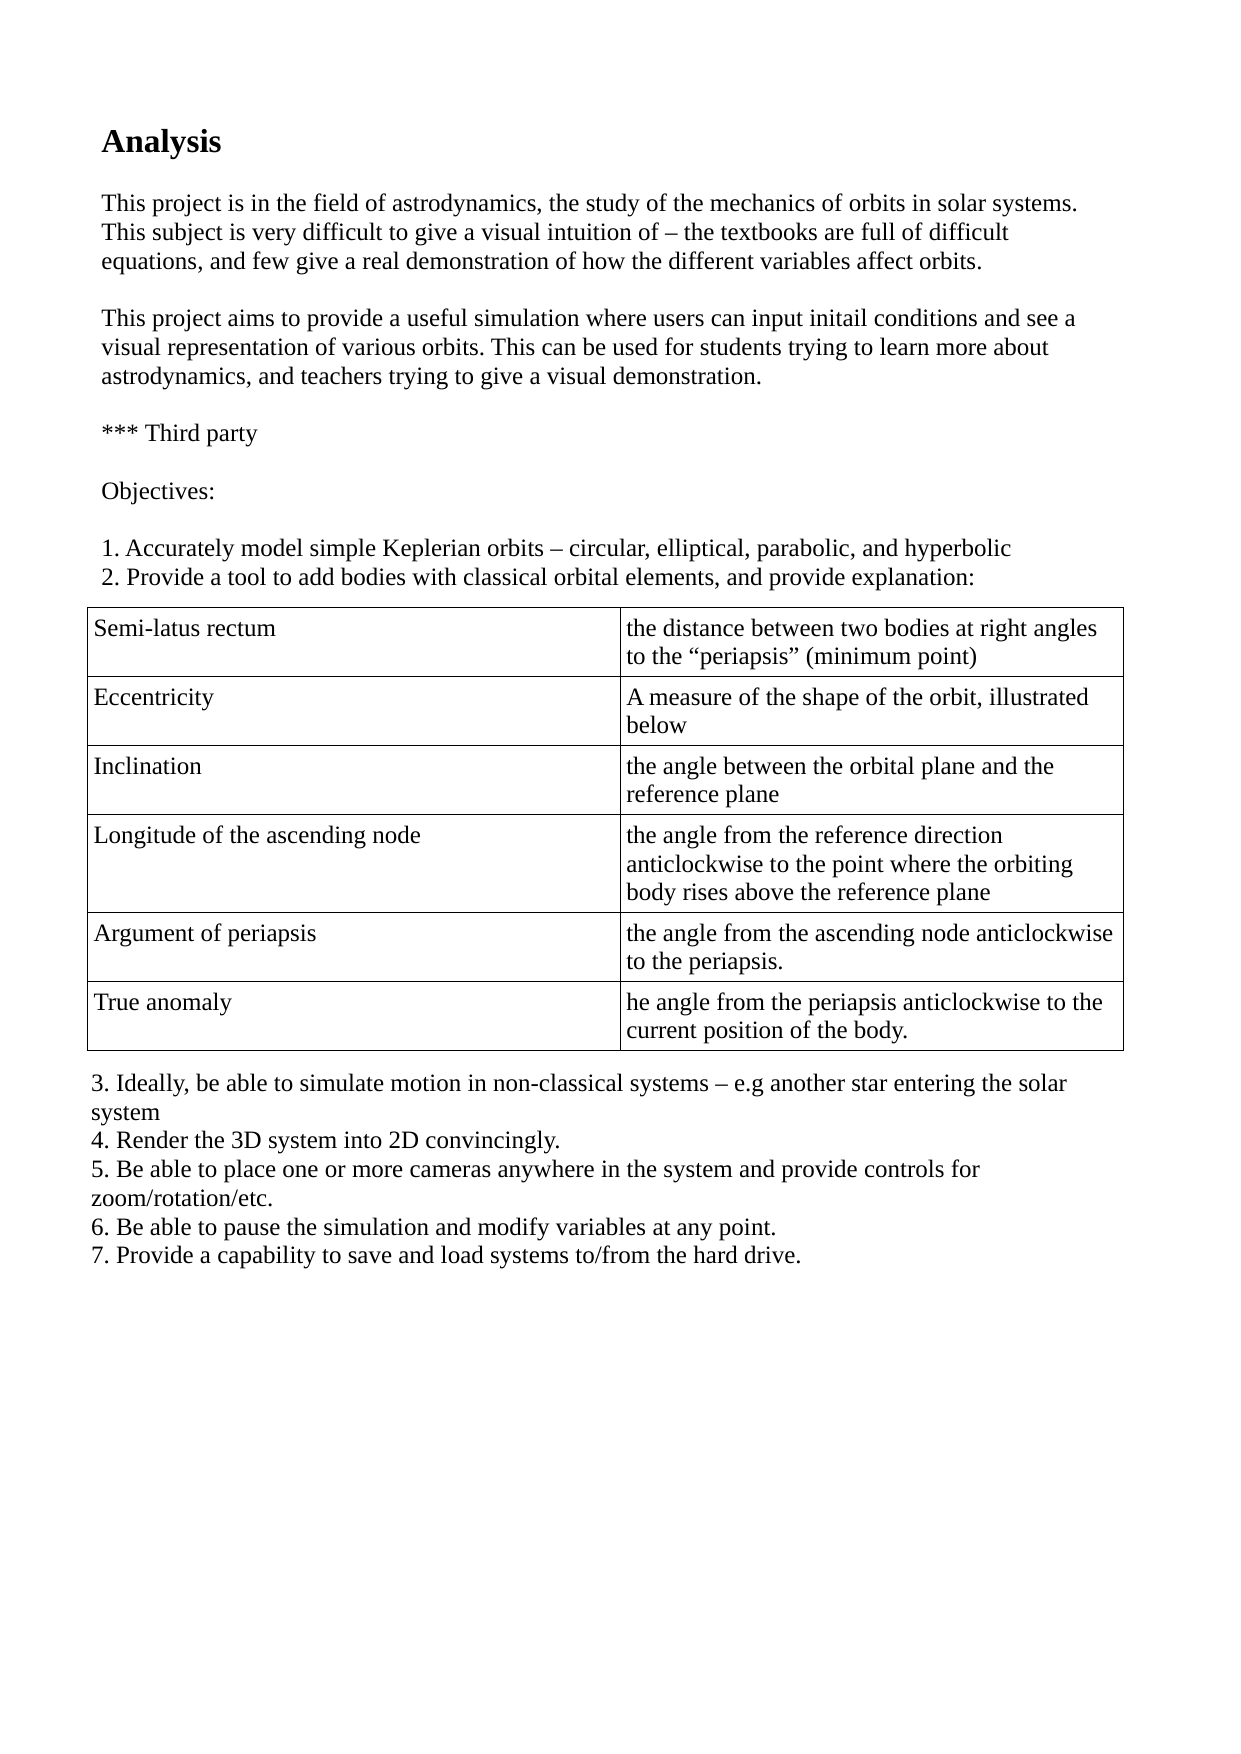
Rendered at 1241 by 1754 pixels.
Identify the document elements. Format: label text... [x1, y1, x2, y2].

table_cell the angle between the orbital plane and the reference plane [621, 746, 1123, 814]
table_cell A measure of the shape of the orbit, illustrated below [621, 677, 1123, 745]
table_header the distance between two bodies at right angles to the “periapsis” (minimum point) [621, 608, 1123, 676]
table_cell True anomaly [88, 982, 620, 1050]
table_cell Argument of periapsis [88, 913, 620, 981]
table_cell Longitude of the ascending node [88, 815, 620, 912]
table_cell he angle from the periapsis anticlockwise to the current position of the body. [621, 982, 1123, 1050]
table_cell the angle from the ascending node anticlockwise to the periapsis. [621, 913, 1123, 981]
table_cell Eccentricity [88, 677, 620, 745]
table_cell Inclination [88, 746, 620, 814]
table_header Semi-latus rectum [88, 608, 620, 676]
table_cell the angle from the reference direction anticlockwise to the point where the orbiting body rises above the reference plane [621, 815, 1123, 912]
